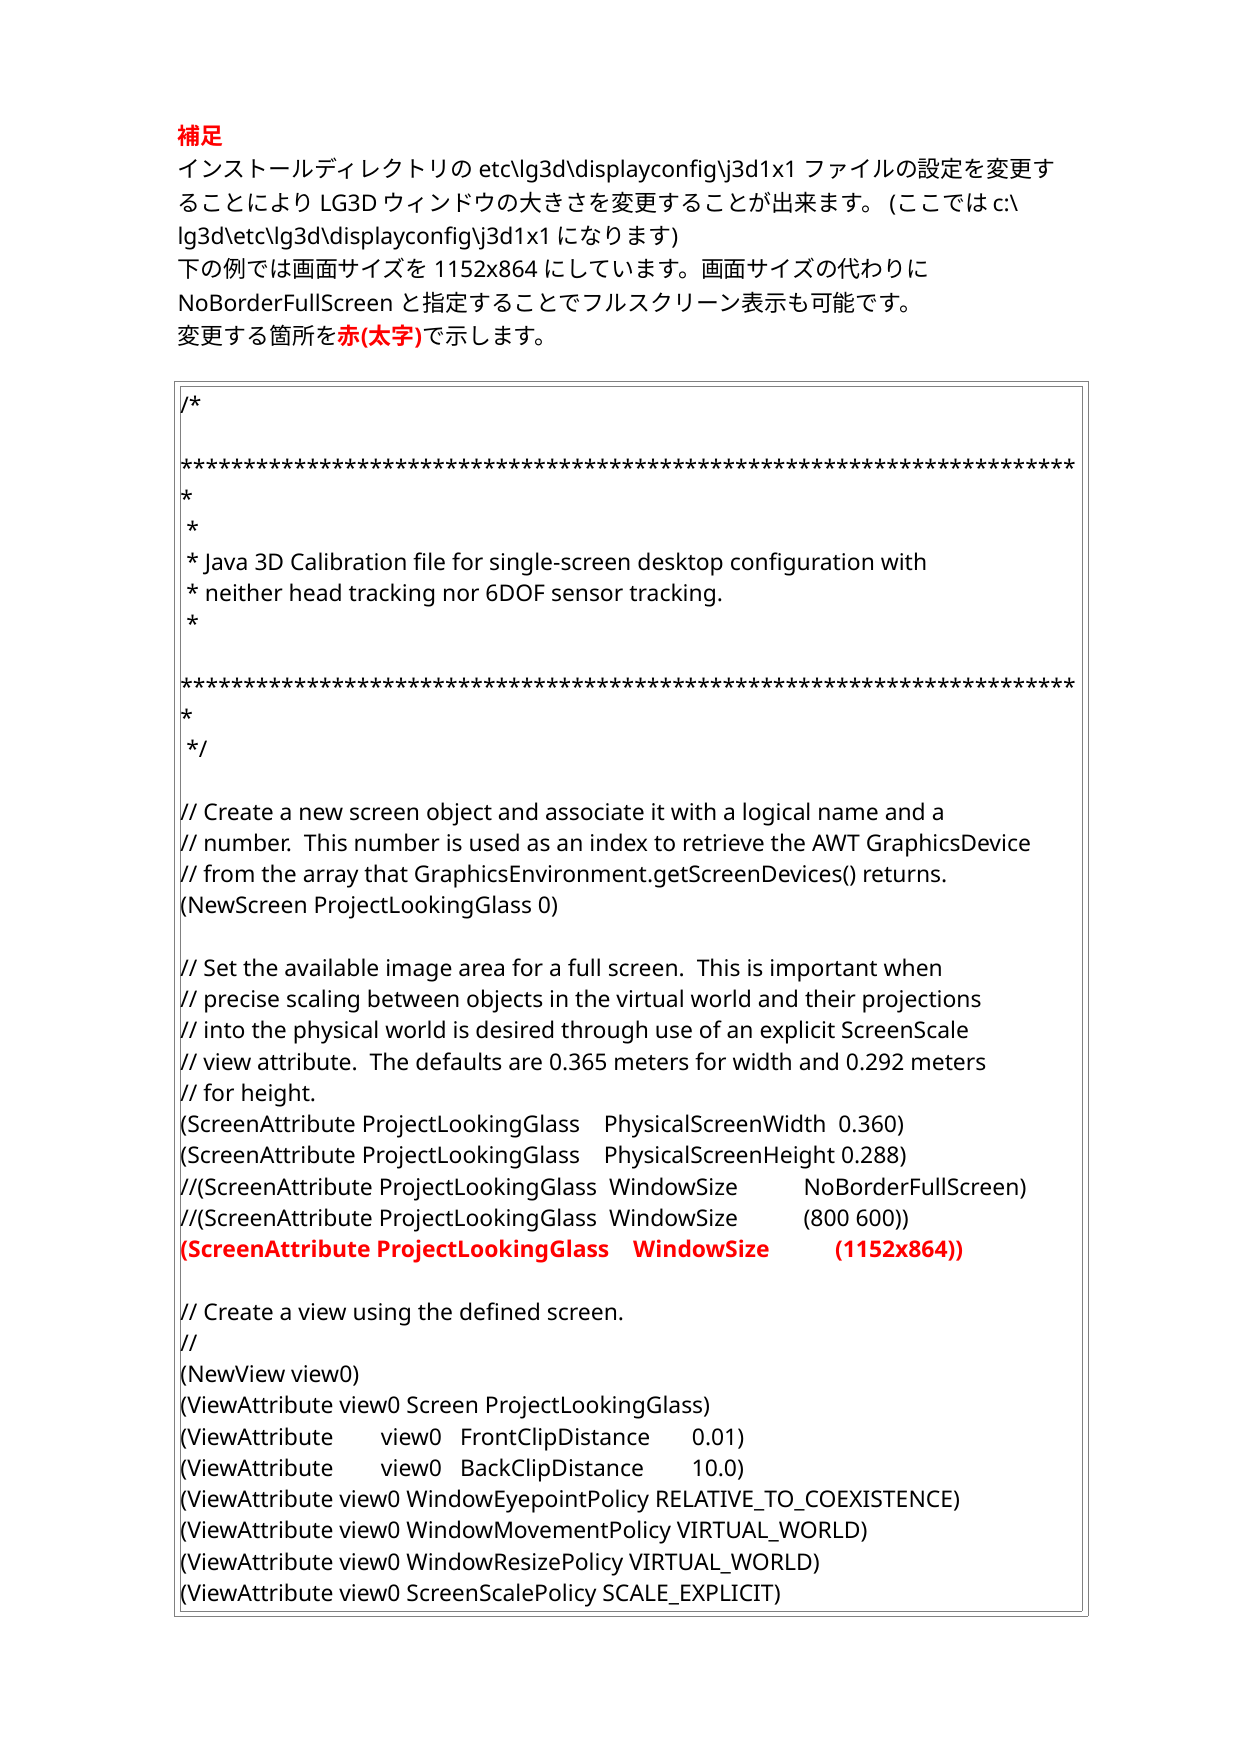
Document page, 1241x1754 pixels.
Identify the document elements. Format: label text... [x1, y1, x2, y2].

table_header /* ************************************************************************ * * Java 3D Calibration file for single-screen desktop configuration with * neither head tracking nor 6DOF sensor tracking. * ************************************************************************ */ // Create a new screen object and associate it with a logical name and a // number. This number is used as an index to retrieve the AWT GraphicsDevice // from the array that GraphicsEnvironment.getScreenDevices() returns. (NewScreen ProjectLookingGlass 0) // Set the available image area for a full screen. This is important when // precise scaling between objects in the virtual world and their projections // into the physical world is desired through use of an explicit ScreenScale // view attribute. The defaults are 0.365 meters for width and 0.292 meters // for height. (ScreenAttribute ProjectLookingGlass PhysicalScreenWidth 0.360) (ScreenAttribute ProjectLookingGlass PhysicalScreenHeight 0.288) //(ScreenAttribute ProjectLookingGlass WindowSize NoBorderFullScreen) //(ScreenAttribute ProjectLookingGlass WindowSize (800 600)) (ScreenAttribute ProjectLookingGlass WindowSize (1152x864)) // Create a view using the defined screen. // (NewView view0) (ViewAttribute view0 Screen ProjectLookingGlass) (ViewAttribute view0 FrontClipDistance 0.01) (ViewAttribute view0 BackClipDistance 10.0) (ViewAttribute view0 WindowEyepointPolicy RELATIVE_TO_COEXISTENCE) (ViewAttribute view0 WindowMovementPolicy VIRTUAL_WORLD) (ViewAttribute view0 WindowResizePolicy VIRTUAL_WORLD) (ViewAttribute view0 ScreenScalePolicy SCALE_EXPLICIT) [177, 382, 1085, 1611]
text 補足 インストールディレクトリの etc\lg3d\displayconfig\j3d1x1 ファイルの設定を変更することにより LG3Dウィンドウの大きさを変更することが出来ます。 (ここではc:\lg3d\etc\lg3d\displayconfig\j3d1x1になります) 下の例では画面サイズを 1152x864 にしています。画面サイズの代わりに NoBorderFullScreen と指定することでフルスクリーン表示も可能です。 変更する箇所を赤(太字)で示します。 [177, 118, 1063, 351]
